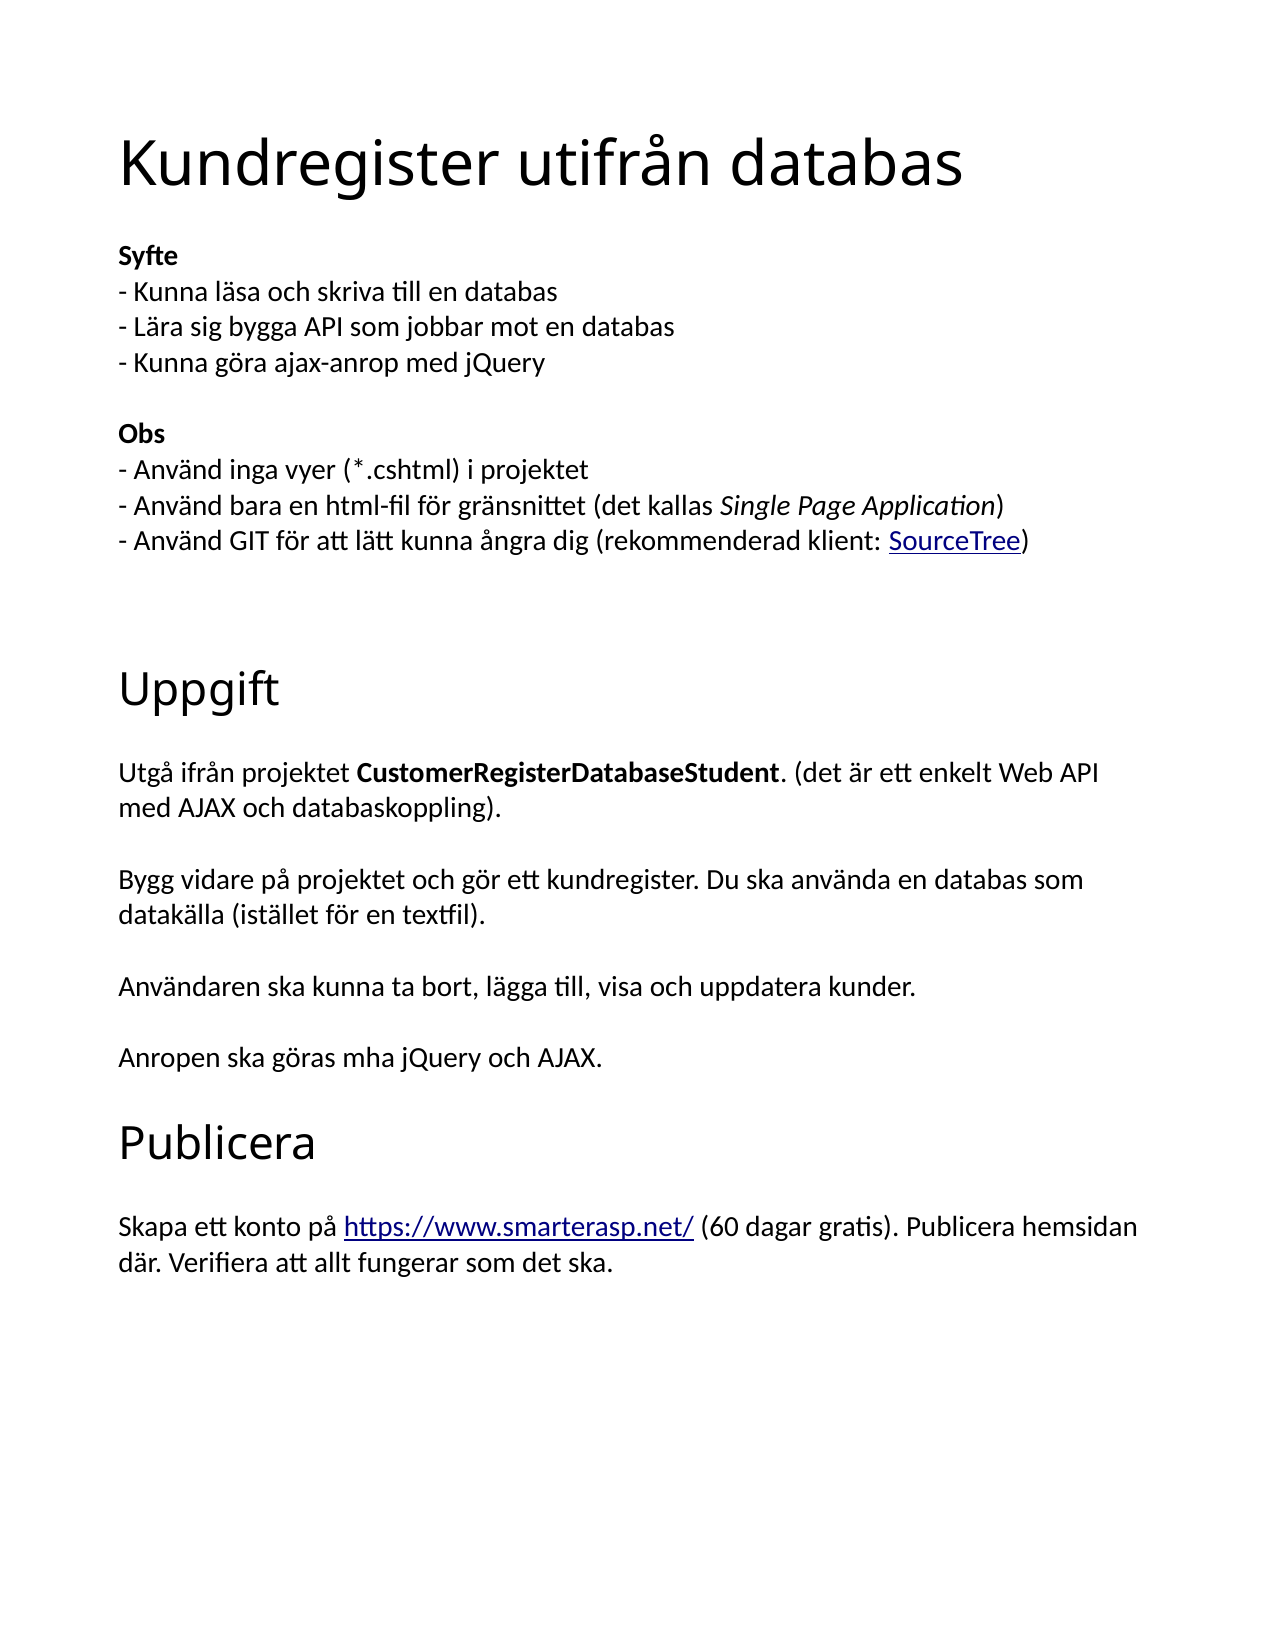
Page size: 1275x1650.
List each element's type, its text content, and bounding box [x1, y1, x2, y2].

text Syfte [118, 237, 1157, 273]
text Utgå ifrån projektet CustomerRegisterDatabaseStudent. (det är ett enkelt Web API med AJAX och databaskoppling). [118, 754, 1157, 825]
text Obs [118, 415, 1157, 451]
text Användaren ska kunna ta bort, lägga till, visa och uppdatera kunder. [118, 968, 1157, 1003]
text Skapa ett konto på https://www.smarterasp.net/ (60 dagar gratis). Publicera hemsidan där. Verifiera att allt fungerar som det ska. [118, 1208, 1157, 1279]
text Uppgift [118, 656, 1157, 718]
text Publicera [118, 1110, 1157, 1173]
text - Använd bara en html-fil för gränsnittet (det kallas Single Page Application) [118, 487, 1157, 522]
text - Kunna läsa och skriva till en databas [118, 273, 1157, 308]
text Bygg vidare på projektet och gör ett kundregister. Du ska använda en databas som datakälla (istället för en textfil). [118, 861, 1157, 932]
text - Använd inga vyer (*.cshtml) i projektet [118, 451, 1157, 487]
text Anropen ska göras mha jQuery och AJAX. [118, 1039, 1157, 1074]
text - Lära sig bygga API som jobbar mot en databas [118, 308, 1157, 344]
text - Kunna göra ajax-anrop med jQuery [118, 344, 1157, 380]
text Kundregister utifrån databas [118, 118, 1157, 203]
text - Använd GIT för att lätt kunna ångra dig (rekommenderad klient: SourceTree) [118, 522, 1157, 558]
